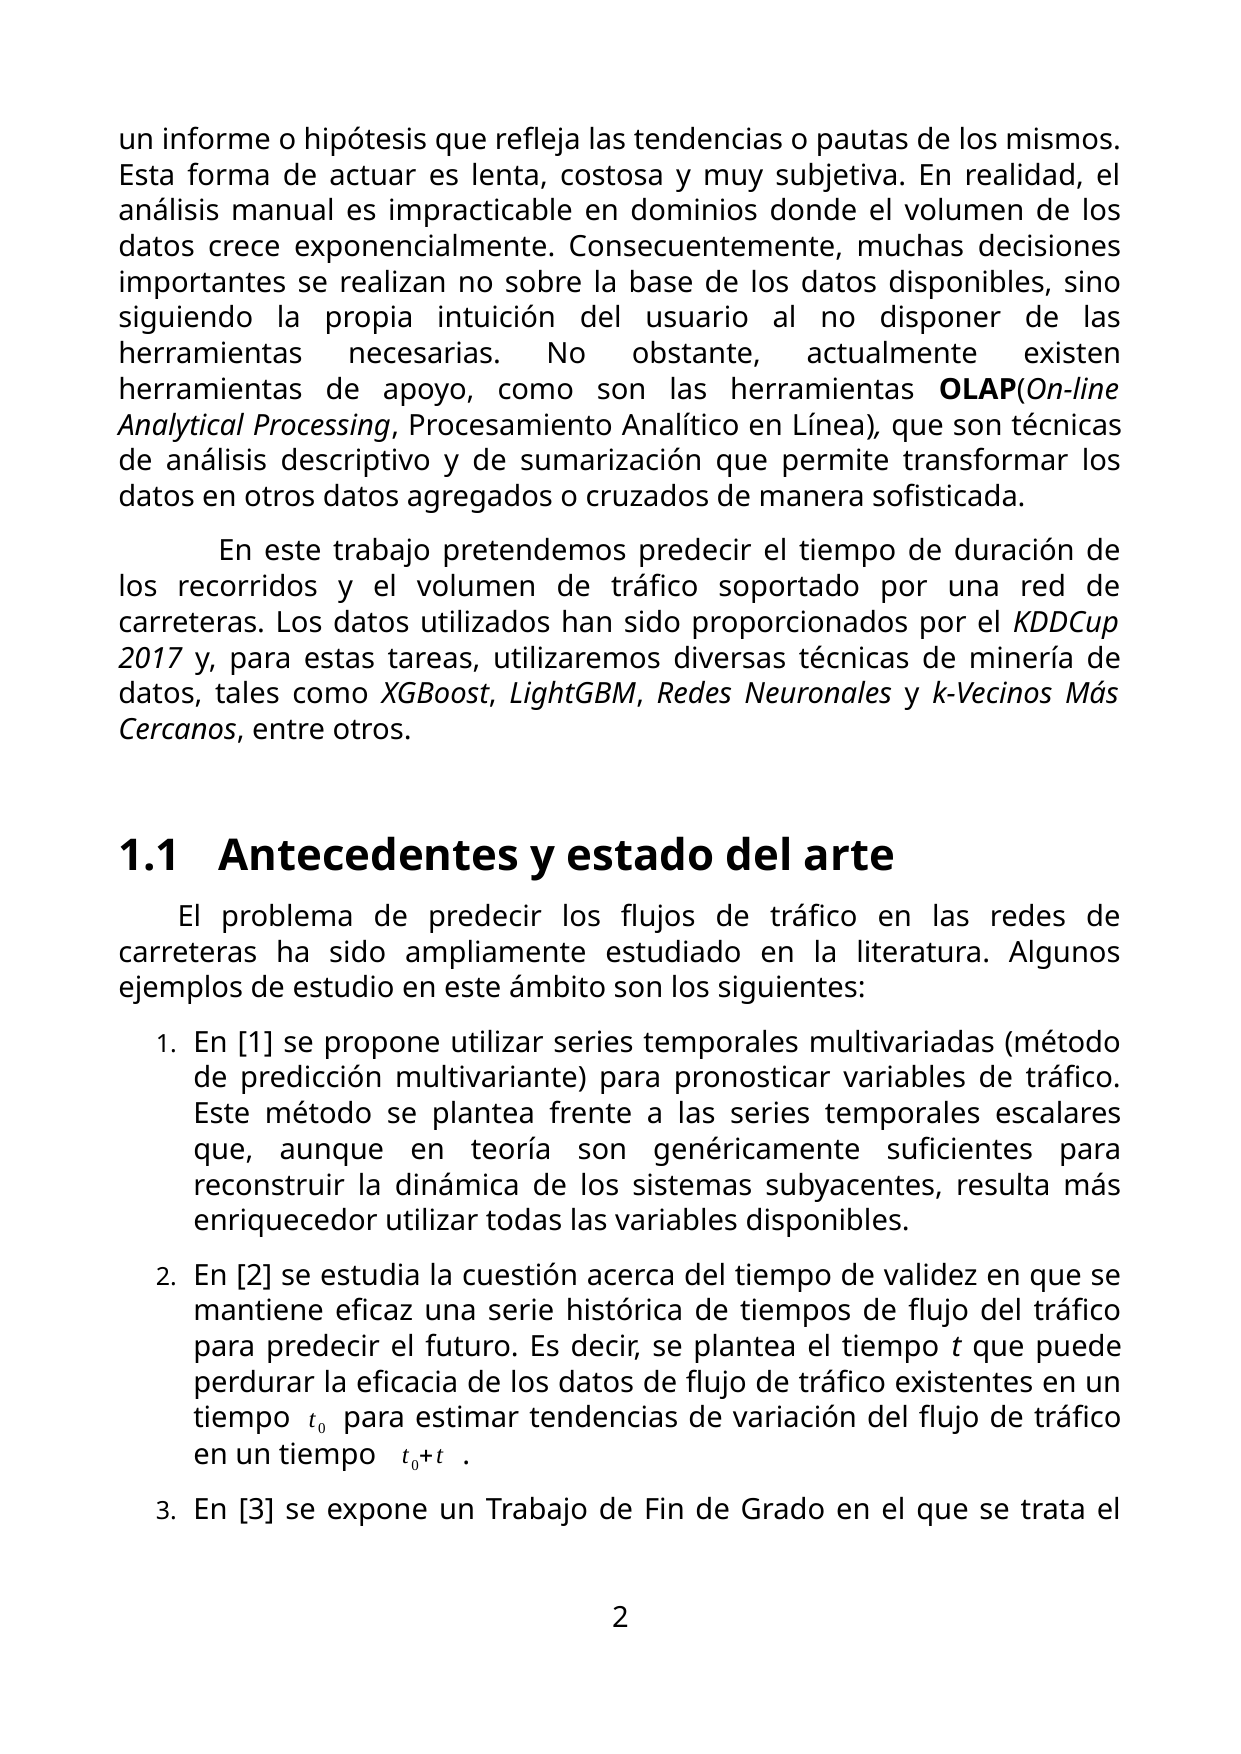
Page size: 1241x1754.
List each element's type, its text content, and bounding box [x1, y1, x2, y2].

text un informe o hipótesis que refleja las tendencias o pautas de los mismos. Esta forma de actuar es lenta, costosa y muy subjetiva. En realidad, el análisis manual es impracticable en dominios donde el volumen de los datos crece exponencialmente. Consecuentemente, muchas decisiones importantes se realizan no sobre la base de los datos disponibles, sino siguiendo la propia intuición del usuario al no disponer de las herramientas necesarias. No obstante, actualmente existen herramientas de apoyo, como son las herramientas OLAP(On-line Analytical Processing, Procesamiento Analítico en Línea), que son técnicas de análisis descriptivo y de sumarización que permite transformar los datos en otros datos agregados o cruzados de manera sofisticada. [118, 118, 1122, 515]
text En este trabajo pretendemos predecir el tiempo de duración de los recorridos y el volumen de tráfico soportado por una red de carreteras. Los datos utilizados han sido proporcionados por el KDDCup 2017 y, para estas tareas, utilizaremos diversas técnicas de minería de datos, tales como XGBoost, LightGBM, Redes Neuronales y k-Vecinos Más Cercanos, entre otros. [118, 530, 1122, 748]
subtitle Antecedentes y estado del arte [118, 823, 1122, 883]
list En [1] se propone utilizar series temporales multivariadas (método de predicción multivariante) para pronosticar variables de tráfico. Este método se plantea frente a las series temporales escalares que, aunque en teoría son genéricamente suficientes para reconstruir la dinámica de los sistemas subyacentes, resulta más enriquecedor utilizar todas las variables disponibles. [156, 1021, 1122, 1239]
list En [3] se expone un Trabajo de Fin de Grado en el que se trata el [156, 1488, 1122, 1528]
text El problema de predecir los flujos de tráfico en las redes de carreteras ha sido ampliamente estudiado en la literatura. Algunos ejemplos de estudio en este ámbito son los siguientes: [118, 895, 1122, 1006]
list En [2] se estudia la cuestión acerca del tiempo de validez en que se mantiene eficaz una serie histórica de tiempos de flujo del tráfico para predecir el futuro. Es decir, se plantea el tiempo t que puede perdurar la eficacia de los datos de flujo de tráfico existentes en un tiempopara estimar tendencias de variación del flujo de tráfico en un tiempo . [156, 1254, 1122, 1473]
